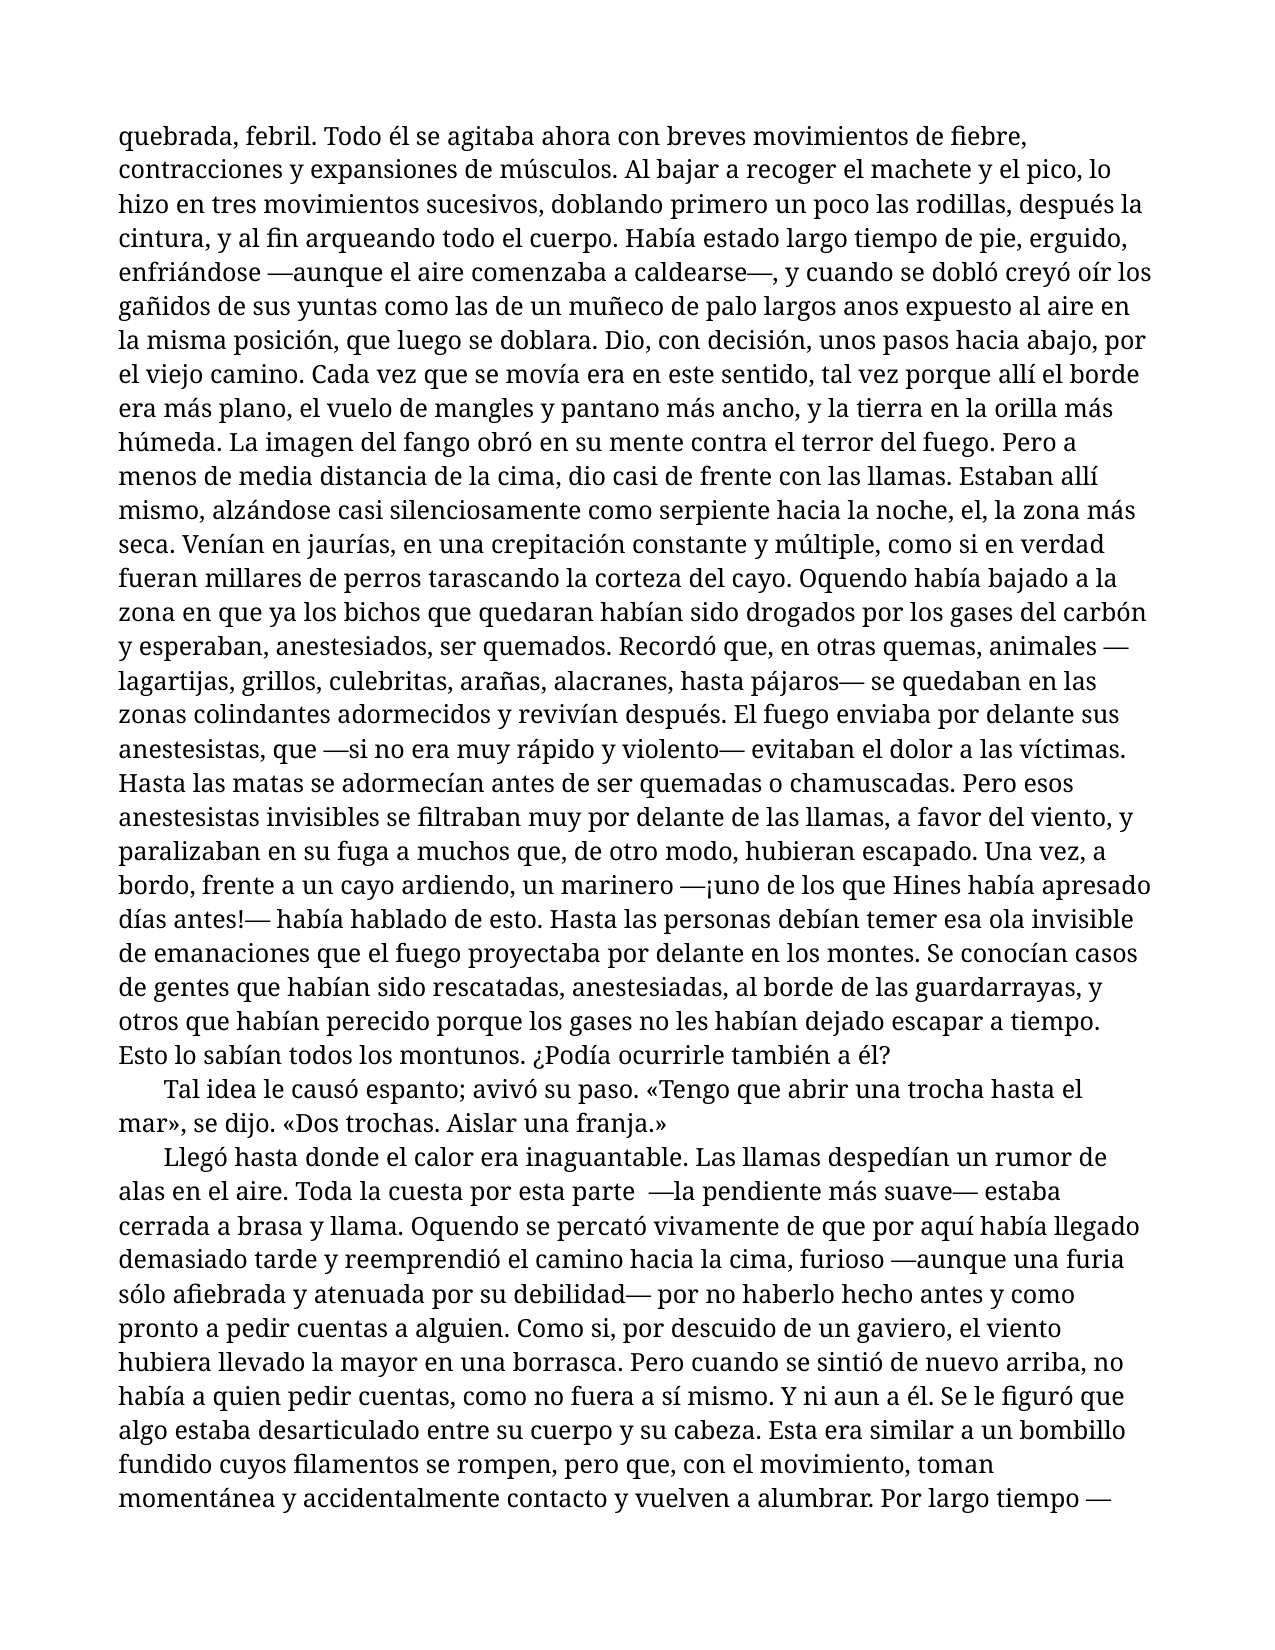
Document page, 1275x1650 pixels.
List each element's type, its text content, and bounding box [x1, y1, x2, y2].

text quebrada, febril. Todo él se agitaba ahora con breves movimientos de fiebre, contracciones y expansiones de músculos. Al bajar a recoger el machete y el pico, lo hizo en tres movimientos sucesivos, doblando primero un poco las rodillas, después la cintura, y al fin arqueando todo el cuerpo. Había estado largo tiempo de pie, erguido, enfriándose —aunque el aire comenzaba a caldearse—, y cuando se dobló creyó oír los gañidos de sus yuntas como las de un muñeco de palo largos anos expuesto al aire en la misma posición, que luego se doblara. Dio, con decisión, unos pasos hacia abajo, por el viejo camino. Cada vez que se movía era en este sentido, tal vez porque allí el borde era más plano, el vuelo de mangles y pantano más ancho, y la tierra en la orilla más húmeda. La imagen del fango obró en su mente contra el terror del fuego. Pero a menos de media distancia de la cima, dio casi de frente con las llamas. Estaban allí mismo, alzándose casi silenciosamente como serpiente hacia la noche, el, la zona más seca. Venían en jaurías, en una crepitación constante y múltiple, como si en verdad fueran millares de perros tarascando la corteza del cayo. Oquendo había bajado a la zona en que ya los bichos que quedaran habían sido drogados por los gases del carbón y esperaban, anestesiados, ser quemados. Recordó que, en otras quemas, animales —lagartijas, grillos, culebritas, arañas, alacranes, hasta pájaros— se quedaban en las zonas colindantes adormecidos y revivían después. El fuego enviaba por delante sus anestesistas, que —si no era muy rápido y violento— evitaban el dolor a las víctimas. Hasta las matas se adormecían antes de ser quemadas o chamuscadas. Pero esos anestesistas invisibles se filtraban muy por delante de las llamas, a favor del viento, y paralizaban en su fuga a muchos que, de otro modo, hubieran escapado. Una vez, a bordo, frente a un cayo ardiendo, un marinero —¡uno de los que Hines había apresado días antes!— había hablado de esto. Hasta las personas debían temer esa ola invisible de emanaciones que el fuego proyectaba por delante en los montes. Se conocían casos de gentes que habían sido rescatadas, anestesiadas, al borde de las guardarrayas, y otros que habían perecido porque los gases no les habían dejado escapar a tiempo. Esto lo sabían todos los montunos. ¿Podía ocurrirle también a él? Tal idea le causó espanto; avivó su paso. «Tengo que abrir una trocha hasta el mar», se dijo. «Dos trochas. Aislar una franja.» Llegó hasta donde el calor era inaguantable. Las llamas despedían un rumor de alas en el aire. Toda la cuesta por esta parte —la pendiente más suave— estaba cerrada a brasa y llama. Oquendo se percató vivamente de que por aquí había llegado demasiado tarde y reemprendió el camino hacia la cima, furioso —aunque una furia sólo afiebrada y atenuada por su debilidad— por no haberlo hecho antes y como pronto a pedir cuentas a alguien. Como si, por descuido de un gaviero, el viento hubiera llevado la mayor en una borrasca. Pero cuando se sintió de nuevo arriba, no había a quien pedir cuentas, como no fuera a sí mismo. Y ni aun a él. Se le figuró que algo estaba desarticulado entre su cuerpo y su cabeza. Esta era similar a un bombillo fundido cuyos filamentos se rompen, pero que, con el movimiento, toman momentánea y accidentalmente contacto y vuelven a alumbrar. Por largo tiempo — [118, 118, 1157, 1515]
